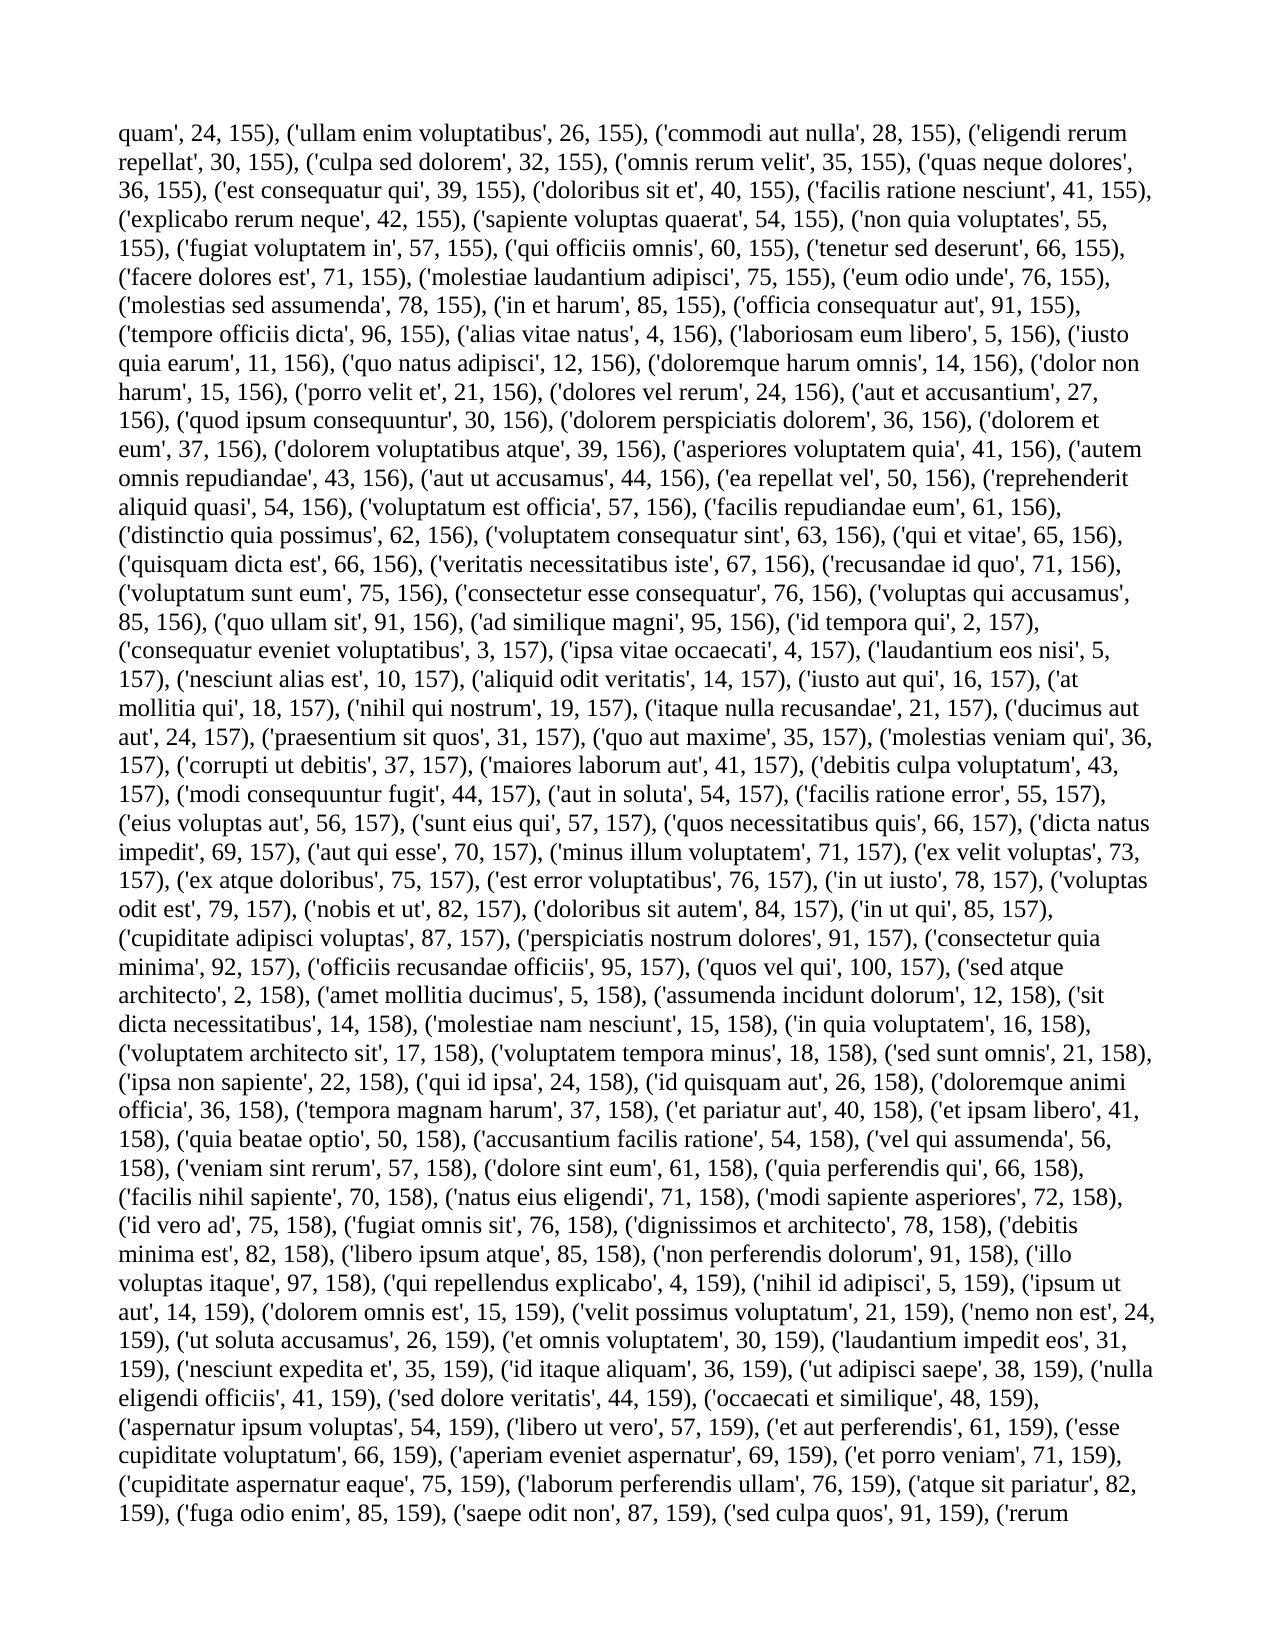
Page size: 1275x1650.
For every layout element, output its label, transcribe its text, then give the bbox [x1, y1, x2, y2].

text quam', 24, 155), ('ullam enim voluptatibus', 26, 155), ('commodi aut nulla', 28, 155), ('eligendi rerum repellat', 30, 155), ('culpa sed dolorem', 32, 155), ('omnis rerum velit', 35, 155), ('quas neque dolores', 36, 155), ('est consequatur qui', 39, 155), ('doloribus sit et', 40, 155), ('facilis ratione nesciunt', 41, 155), ('explicabo rerum neque', 42, 155), ('sapiente voluptas quaerat', 54, 155), ('non quia voluptates', 55, 155), ('fugiat voluptatem in', 57, 155), ('qui officiis omnis', 60, 155), ('tenetur sed deserunt', 66, 155), ('facere dolores est', 71, 155), ('molestiae laudantium adipisci', 75, 155), ('eum odio unde', 76, 155), ('molestias sed assumenda', 78, 155), ('in et harum', 85, 155), ('officia consequatur aut', 91, 155), ('tempore officiis dicta', 96, 155), ('alias vitae natus', 4, 156), ('laboriosam eum libero', 5, 156), ('iusto quia earum', 11, 156), ('quo natus adipisci', 12, 156), ('doloremque harum omnis', 14, 156), ('dolor non harum', 15, 156), ('porro velit et', 21, 156), ('dolores vel rerum', 24, 156), ('aut et accusantium', 27, 156), ('quod ipsum consequuntur', 30, 156), ('dolorem perspiciatis dolorem', 36, 156), ('dolorem et eum', 37, 156), ('dolorem voluptatibus atque', 39, 156), ('asperiores voluptatem quia', 41, 156), ('autem omnis repudiandae', 43, 156), ('aut ut accusamus', 44, 156), ('ea repellat vel', 50, 156), ('reprehenderit aliquid quasi', 54, 156), ('voluptatum est officia', 57, 156), ('facilis repudiandae eum', 61, 156), ('distinctio quia possimus', 62, 156), ('voluptatem consequatur sint', 63, 156), ('qui et vitae', 65, 156), ('quisquam dicta est', 66, 156), ('veritatis necessitatibus iste', 67, 156), ('recusandae id quo', 71, 156), ('voluptatum sunt eum', 75, 156), ('consectetur esse consequatur', 76, 156), ('voluptas qui accusamus', 85, 156), ('quo ullam sit', 91, 156), ('ad similique magni', 95, 156), ('id tempora qui', 2, 157), ('consequatur eveniet voluptatibus', 3, 157), ('ipsa vitae occaecati', 4, 157), ('laudantium eos nisi', 5, 157), ('nesciunt alias est', 10, 157), ('aliquid odit veritatis', 14, 157), ('iusto aut qui', 16, 157), ('at mollitia qui', 18, 157), ('nihil qui nostrum', 19, 157), ('itaque nulla recusandae', 21, 157), ('ducimus aut aut', 24, 157), ('praesentium sit quos', 31, 157), ('quo aut maxime', 35, 157), ('molestias veniam qui', 36, 157), ('corrupti ut debitis', 37, 157), ('maiores laborum aut', 41, 157), ('debitis culpa voluptatum', 43, 157), ('modi consequuntur fugit', 44, 157), ('aut in soluta', 54, 157), ('facilis ratione error', 55, 157), ('eius voluptas aut', 56, 157), ('sunt eius qui', 57, 157), ('quos necessitatibus quis', 66, 157), ('dicta natus impedit', 69, 157), ('aut qui esse', 70, 157), ('minus illum voluptatem', 71, 157), ('ex velit voluptas', 73, 157), ('ex atque doloribus', 75, 157), ('est error voluptatibus', 76, 157), ('in ut iusto', 78, 157), ('voluptas odit est', 79, 157), ('nobis et ut', 82, 157), ('doloribus sit autem', 84, 157), ('in ut qui', 85, 157), ('cupiditate adipisci voluptas', 87, 157), ('perspiciatis nostrum dolores', 91, 157), ('consectetur quia minima', 92, 157), ('officiis recusandae officiis', 95, 157), ('quos vel qui', 100, 157), ('sed atque architecto', 2, 158), ('amet mollitia ducimus', 5, 158), ('assumenda incidunt dolorum', 12, 158), ('sit dicta necessitatibus', 14, 158), ('molestiae nam nesciunt', 15, 158), ('in quia voluptatem', 16, 158), ('voluptatem architecto sit', 17, 158), ('voluptatem tempora minus', 18, 158), ('sed sunt omnis', 21, 158), ('ipsa non sapiente', 22, 158), ('qui id ipsa', 24, 158), ('id quisquam aut', 26, 158), ('doloremque animi officia', 36, 158), ('tempora magnam harum', 37, 158), ('et pariatur aut', 40, 158), ('et ipsam libero', 41, 158), ('quia beatae optio', 50, 158), ('accusantium facilis ratione', 54, 158), ('vel qui assumenda', 56, 158), ('veniam sint rerum', 57, 158), ('dolore sint eum', 61, 158), ('quia perferendis qui', 66, 158), ('facilis nihil sapiente', 70, 158), ('natus eius eligendi', 71, 158), ('modi sapiente asperiores', 72, 158), ('id vero ad', 75, 158), ('fugiat omnis sit', 76, 158), ('dignissimos et architecto', 78, 158), ('debitis minima est', 82, 158), ('libero ipsum atque', 85, 158), ('non perferendis dolorum', 91, 158), ('illo voluptas itaque', 97, 158), ('qui repellendus explicabo', 4, 159), ('nihil id adipisci', 5, 159), ('ipsum ut aut', 14, 159), ('dolorem omnis est', 15, 159), ('velit possimus voluptatum', 21, 159), ('nemo non est', 24, 159), ('ut soluta accusamus', 26, 159), ('et omnis voluptatem', 30, 159), ('laudantium impedit eos', 31, 159), ('nesciunt expedita et', 35, 159), ('id itaque aliquam', 36, 159), ('ut adipisci saepe', 38, 159), ('nulla eligendi officiis', 41, 159), ('sed dolore veritatis', 44, 159), ('occaecati et similique', 48, 159), ('aspernatur ipsum voluptas', 54, 159), ('libero ut vero', 57, 159), ('et aut perferendis', 61, 159), ('esse cupiditate voluptatum', 66, 159), ('aperiam eveniet aspernatur', 69, 159), ('et porro veniam', 71, 159), ('cupiditate aspernatur eaque', 75, 159), ('laborum perferendis ullam', 76, 159), ('atque sit pariatur', 82, 159), ('fuga odio enim', 85, 159), ('saepe odit non', 87, 159), ('sed culpa quos', 91, 159), ('rerum [118, 118, 1157, 1527]
